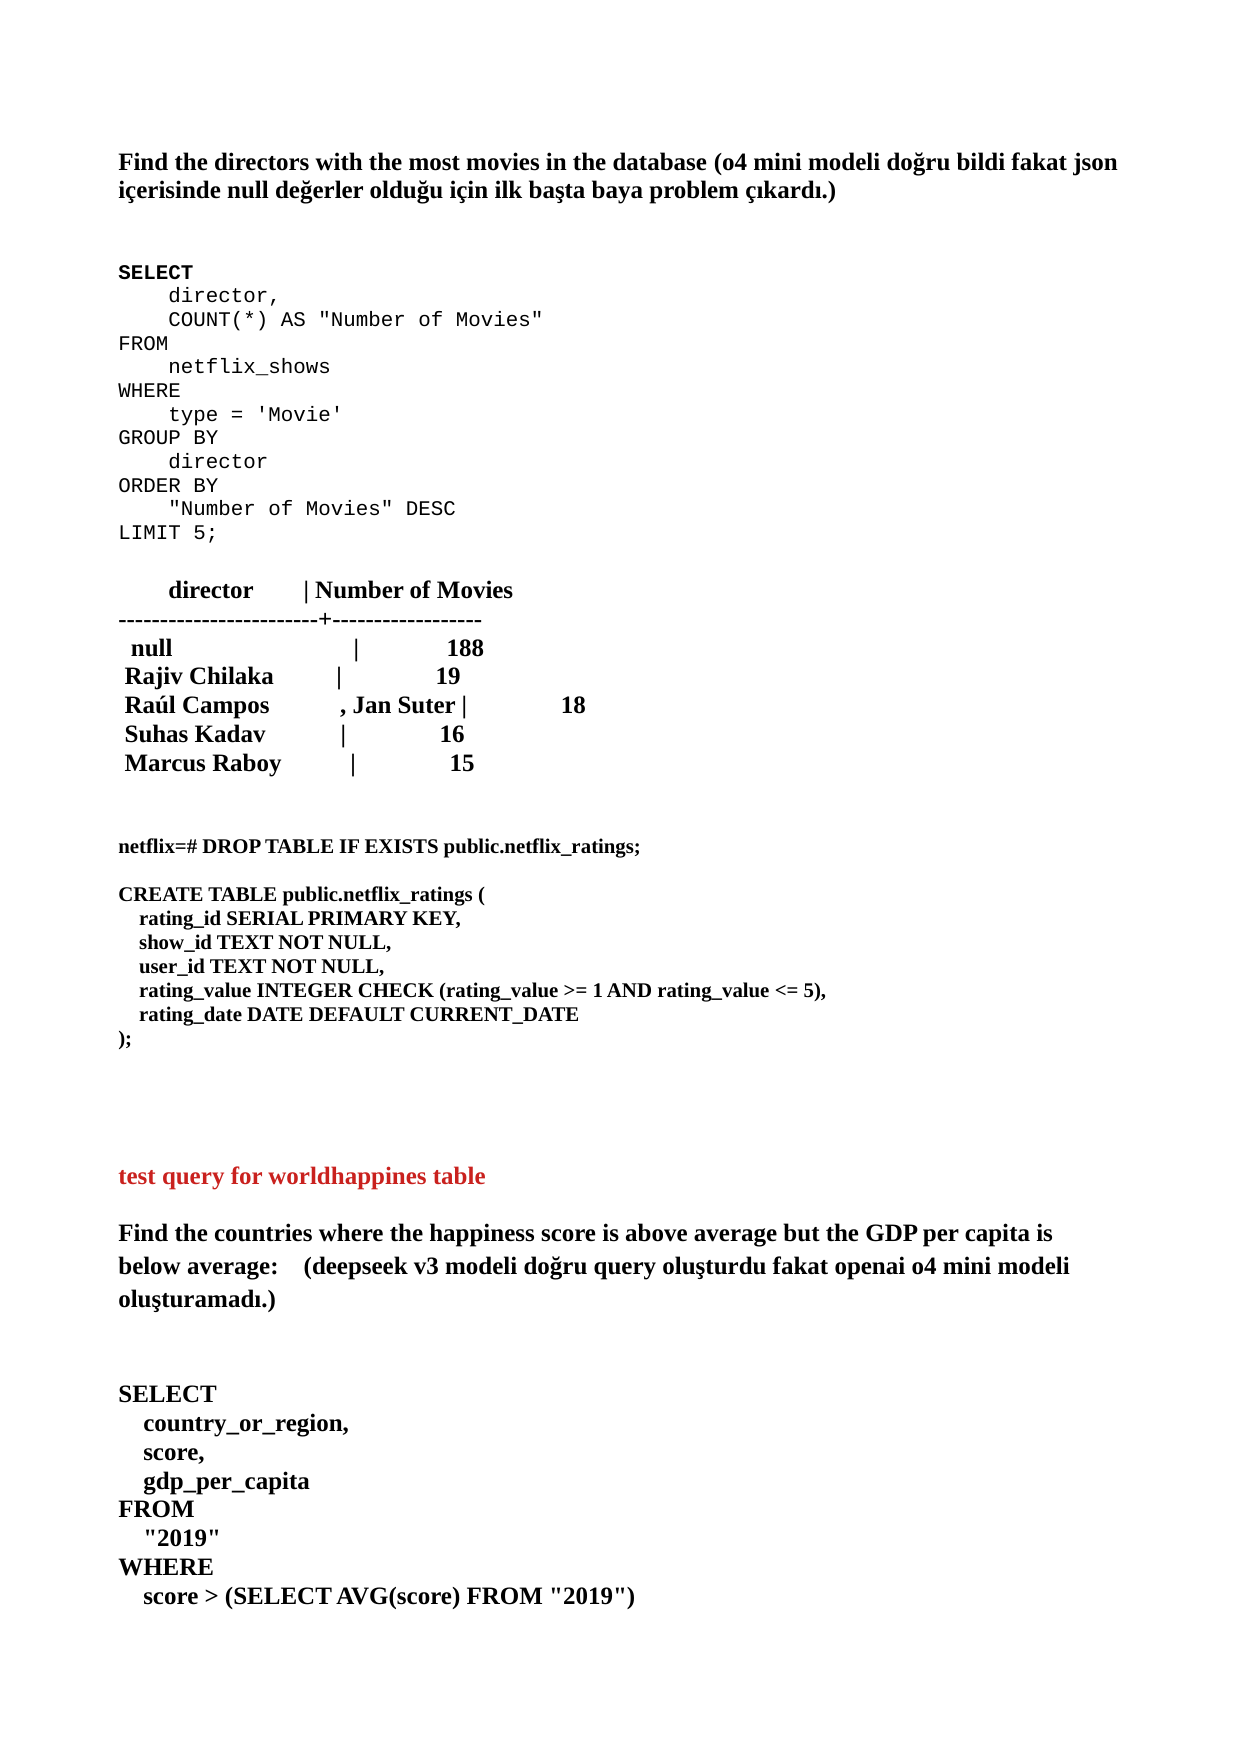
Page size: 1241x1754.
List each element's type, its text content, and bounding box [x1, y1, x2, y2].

text Raúl Campos , Jan Suter | 18 [118, 690, 1122, 719]
text rating_value INTEGER CHECK (rating_value >= 1 AND rating_value <= 5), [118, 978, 1122, 1002]
text null | 188 [118, 633, 1122, 661]
text rating_date DATE DEFAULT CURRENT_DATE [118, 1002, 1122, 1026]
text "Number of Movies" DESC [118, 498, 1122, 522]
text GROUP BY [118, 427, 1122, 451]
text test query for worldhappines table [118, 1161, 1122, 1189]
text country_or_region, [118, 1408, 1122, 1437]
text netflix_shows [118, 356, 1122, 380]
text ); [118, 1026, 1122, 1050]
text Suhas Kadav | 16 [118, 719, 1122, 748]
text COUNT(*) AS "Number of Movies" [118, 309, 1122, 333]
text score > (SELECT AVG(score) FROM "2019") [118, 1581, 1122, 1609]
text FROM [118, 333, 1122, 356]
text FROM [118, 1494, 1122, 1523]
text score, [118, 1437, 1122, 1466]
text rating_id SERIAL PRIMARY KEY, [118, 906, 1122, 930]
text director | Number of Movies [118, 575, 1122, 604]
text Marcus Raboy | 15 [118, 748, 1122, 776]
text WHERE [118, 1552, 1122, 1581]
text Find the countries where the happiness score is above average but the GDP per capita is below average: (deepseek v3 modeli doğru query oluşturdu fakat openai o4 mini modeli oluşturamadı.) [118, 1218, 1122, 1313]
text director, [118, 286, 1122, 309]
text director [118, 451, 1122, 475]
text ------------------------+------------------ [118, 604, 1122, 633]
text gdp_per_capita [118, 1466, 1122, 1494]
text Find the directors with the most movies in the database (o4 mini modeli doğru bildi fakat json içerisinde null değerler olduğu için ilk başta baya problem çıkardı.) [118, 147, 1122, 204]
text SELECT [118, 1379, 1122, 1408]
text show_id TEXT NOT NULL, [118, 930, 1122, 954]
text WHERE [118, 380, 1122, 404]
text Rajiv Chilaka | 19 [118, 661, 1122, 690]
text SELECT [118, 262, 1122, 286]
text LIMIT 5; [118, 522, 1122, 546]
text ORDER BY [118, 475, 1122, 498]
text "2019" [118, 1523, 1122, 1552]
text type = 'Movie' [118, 404, 1122, 427]
text CREATE TABLE public.netflix_ratings ( [118, 882, 1122, 906]
text netflix=# DROP TABLE IF EXISTS public.netflix_ratings; [118, 834, 1122, 858]
text user_id TEXT NOT NULL, [118, 954, 1122, 978]
